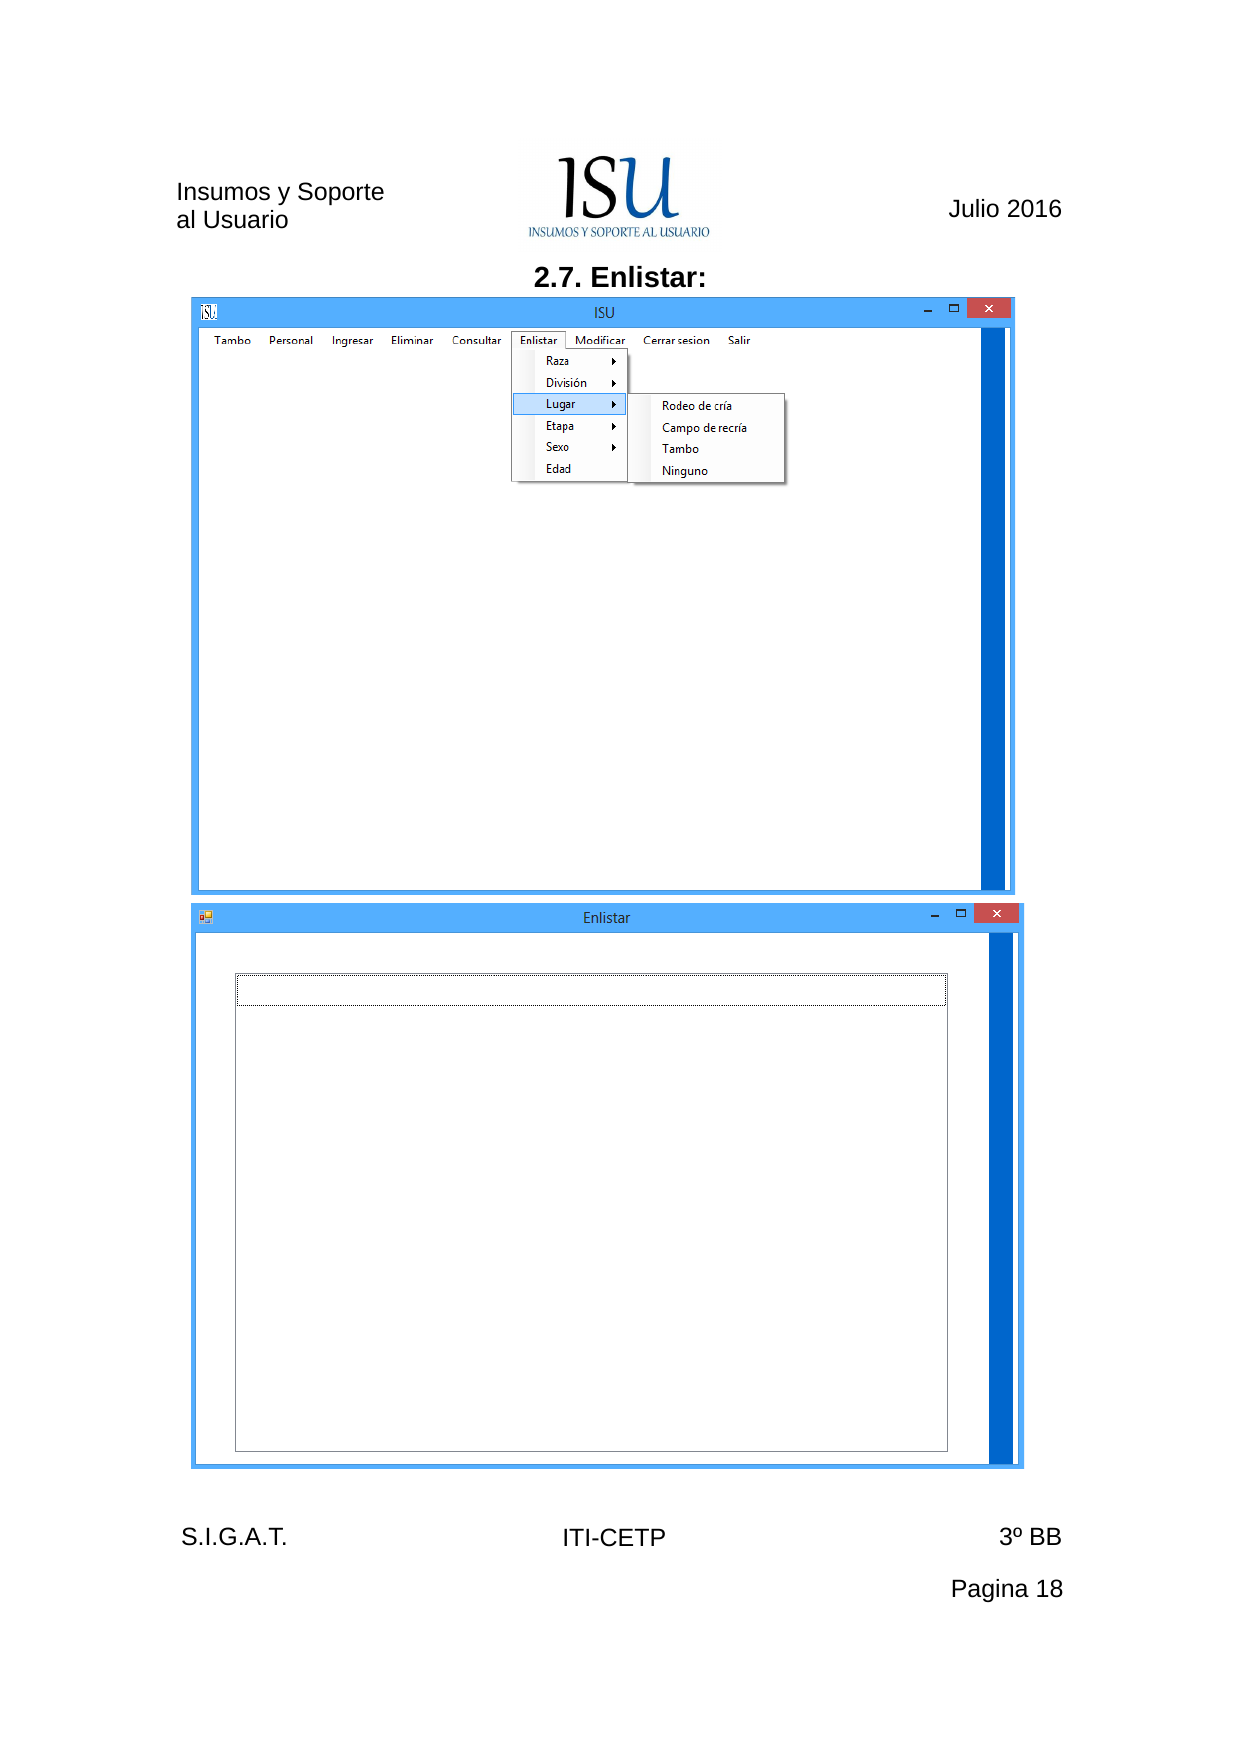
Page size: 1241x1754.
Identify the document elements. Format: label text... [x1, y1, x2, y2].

picture [517, 138, 723, 252]
text 2.7. Enlistar: [177, 260, 1063, 293]
